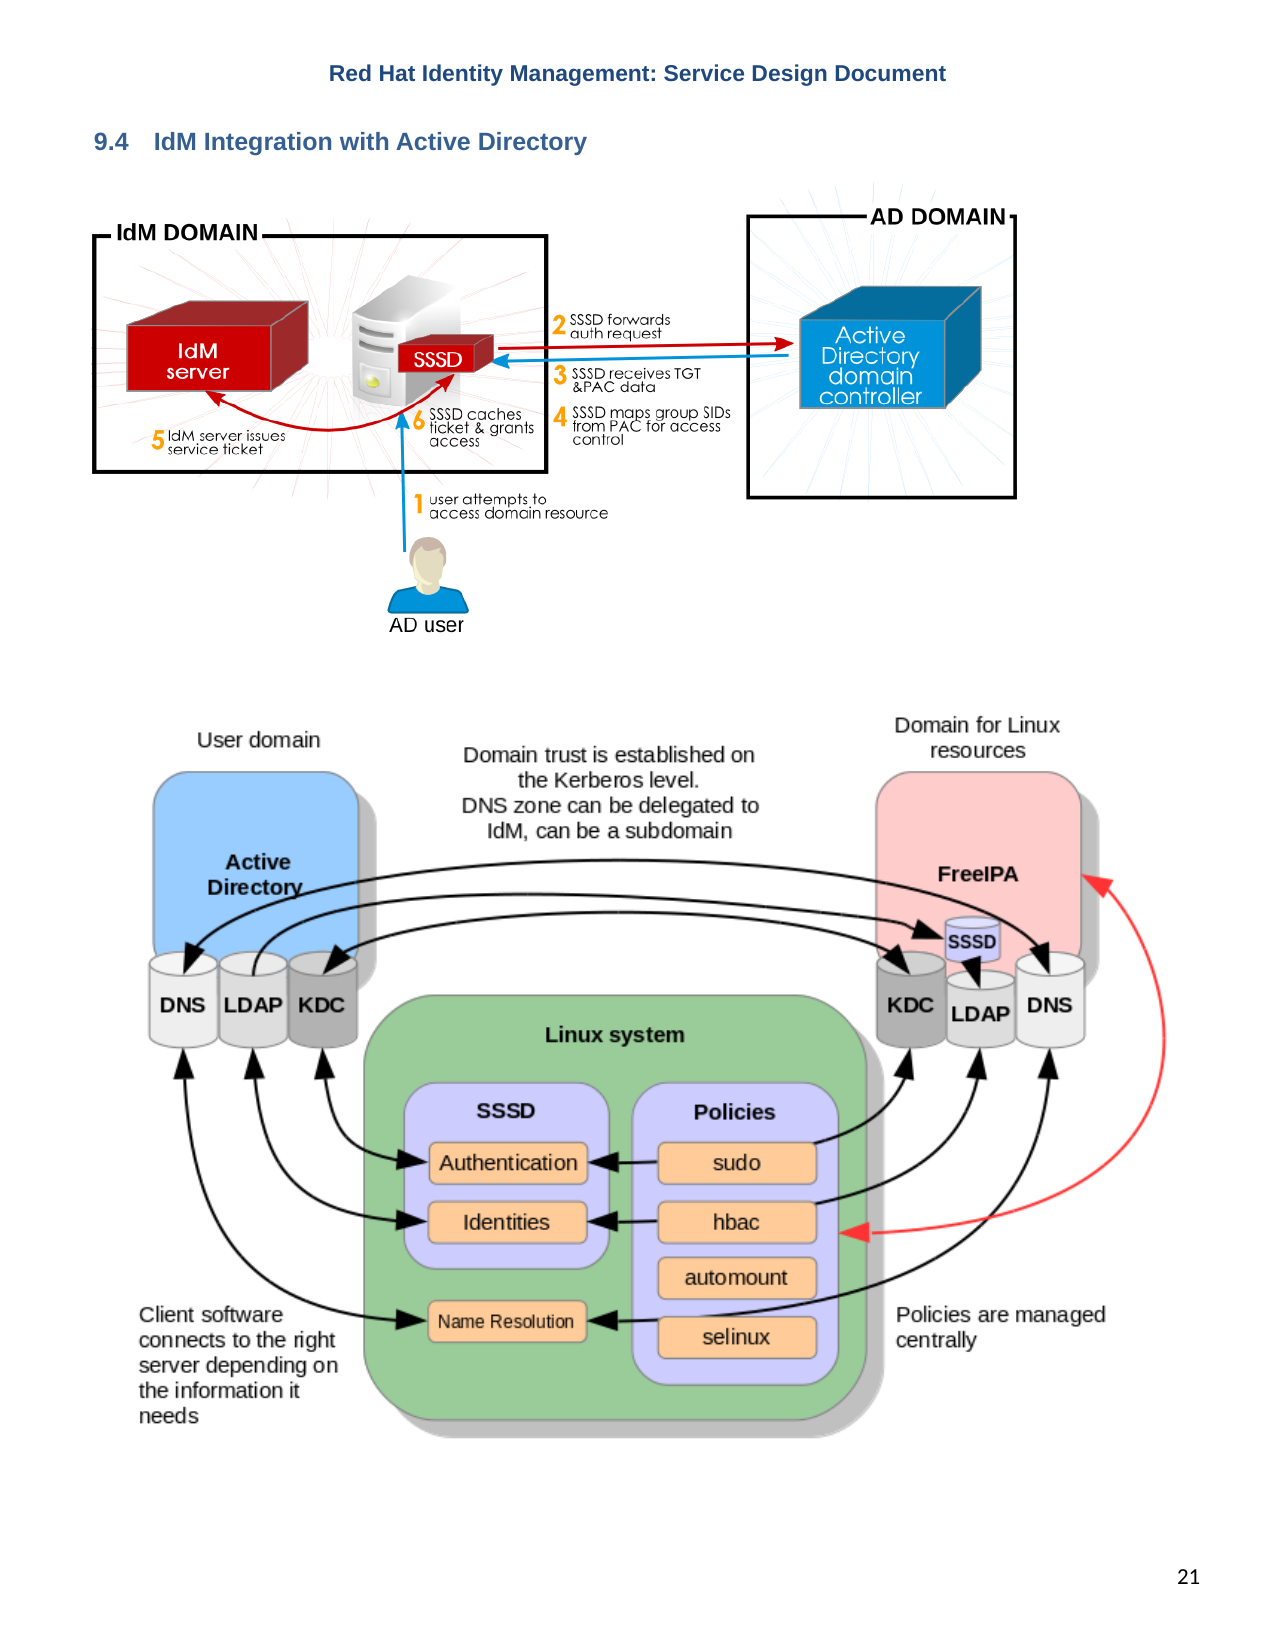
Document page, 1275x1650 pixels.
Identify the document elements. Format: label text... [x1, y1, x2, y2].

picture [75, 697, 1200, 1492]
picture [75, 172, 1044, 635]
subtitle IdM Integration with Active Directory [94, 127, 1200, 156]
